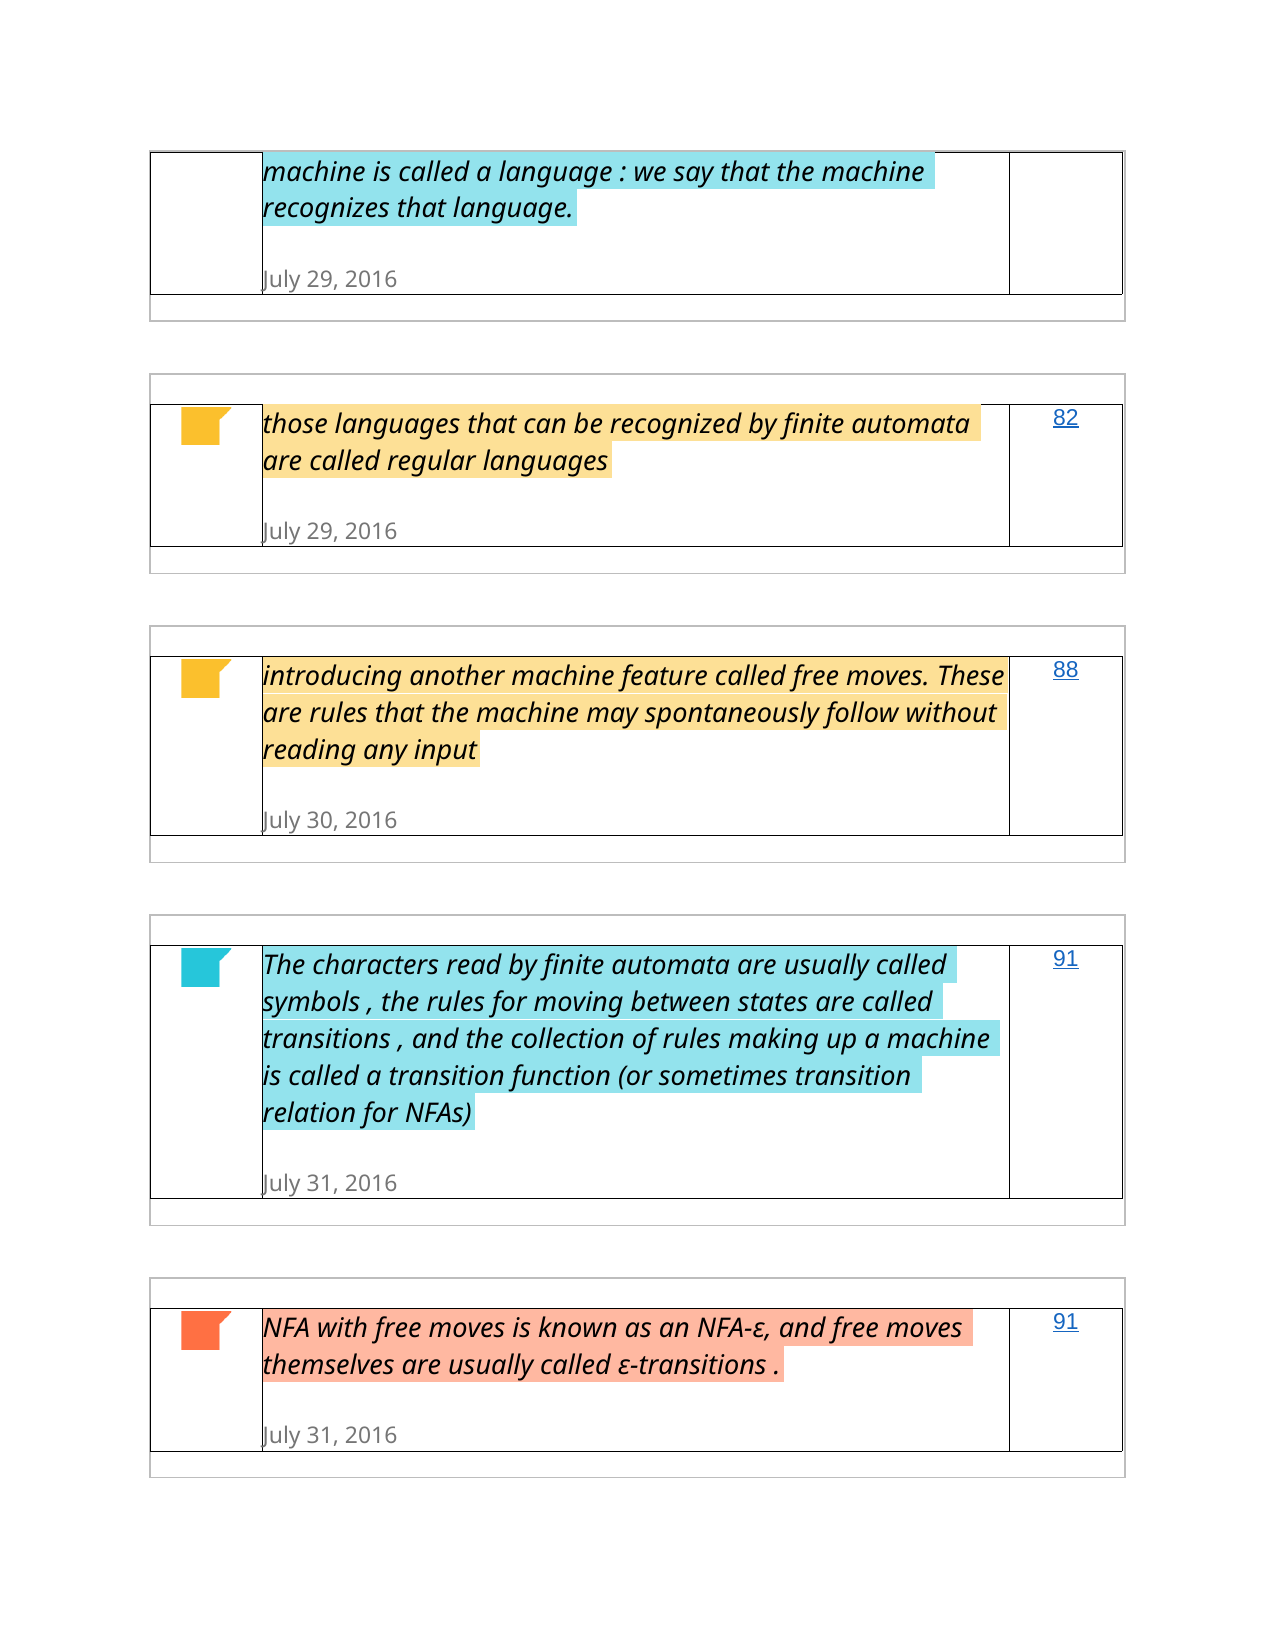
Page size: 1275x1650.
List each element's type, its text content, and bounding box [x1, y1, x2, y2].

table_header [1010, 153, 1122, 294]
table_header [151, 1309, 262, 1451]
table_header The characters read by finite automata are usually called symbols , the rules for moving between states are called transitions , and the collection of rules making up a machine is called a transition function (or sometimes transition relation for NFAs) July 31, 2016 [263, 946, 1009, 1198]
table_header introducing another machine feature called free moves. These are rules that the machine may spontaneously follow without reading any input July 30, 2016 [263, 657, 1009, 835]
table_header [151, 946, 262, 1198]
picture [181, 407, 232, 445]
table_header [151, 152, 1124, 320]
table_header [151, 375, 1124, 572]
table_header [151, 405, 262, 546]
picture [181, 659, 232, 698]
table_header 91 [1010, 1309, 1122, 1451]
table_header machine is called a language : we say that the machine recognizes that language. July 29, 2016 [263, 153, 1009, 294]
table_header [151, 627, 1124, 862]
table_header [151, 657, 262, 835]
table_header 88 [1010, 657, 1122, 835]
picture [181, 948, 232, 987]
table_header [151, 1279, 1124, 1477]
table_header 91 [1010, 946, 1122, 1198]
table_header those languages that can be recognized by finite automata are called regular languages July 29, 2016 [263, 405, 1009, 546]
table_header [151, 153, 262, 294]
table_header [151, 916, 1124, 1224]
table_header 82 [1010, 405, 1122, 546]
picture [181, 1311, 232, 1350]
table_header NFA with free moves is known as an NFA-ε, and free moves themselves are usually called ε-transitions . July 31, 2016 [263, 1309, 1009, 1451]
